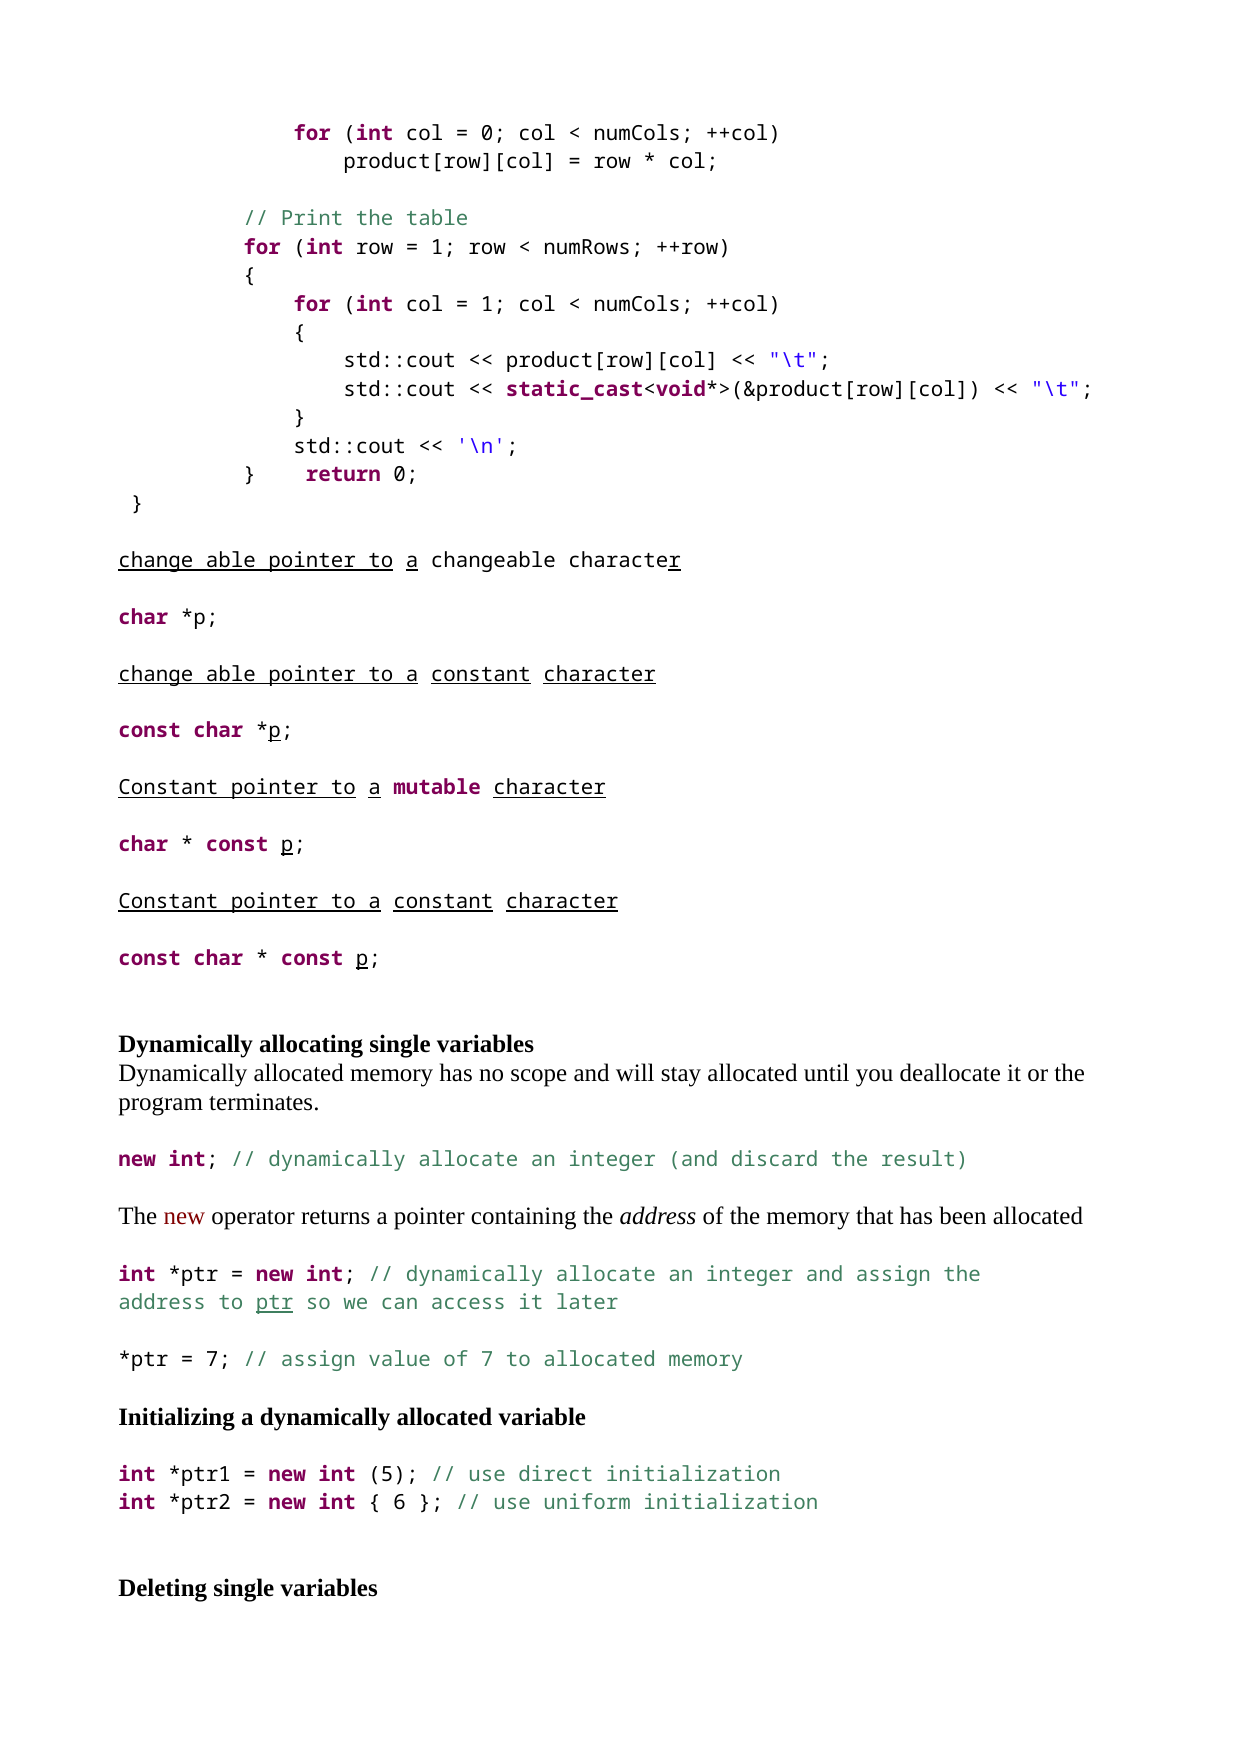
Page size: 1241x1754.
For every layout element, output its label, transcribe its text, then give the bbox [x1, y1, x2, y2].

text *ptr = 7; // assign value of 7 to allocated memory [118, 1344, 1122, 1373]
text // Print the table [118, 203, 1122, 232]
text std::cout << static_cast<void*>(&product[row][col]) << "\t"; [118, 374, 1122, 402]
text std::cout << '\n'; [118, 431, 1122, 459]
text product[row][col] = row * col; [118, 147, 1122, 175]
text { [118, 317, 1122, 346]
text change able pointer to a constant character [118, 659, 1122, 687]
text std::cout << product[row][col] << "\t"; [118, 346, 1122, 374]
text int *ptr1 = new int (5); // use direct initialization [118, 1459, 1122, 1487]
text } [118, 488, 1122, 516]
text char * const p; [118, 829, 1122, 858]
text Deleting single variables [118, 1573, 1122, 1602]
text new int; // dynamically allocate an integer (and discard the result) [118, 1144, 1122, 1172]
text } return 0; [118, 459, 1122, 488]
text Dynamically allocating single variables [118, 1029, 1122, 1058]
text int *ptr = new int; // dynamically allocate an integer and assign the address to ptr so we can access it later [118, 1259, 1122, 1316]
text The new operator returns a pointer containing the address of the memory that has been allocated [118, 1201, 1122, 1230]
text char *p; [118, 602, 1122, 630]
text Constant pointer to a constant character [118, 886, 1122, 915]
text Initializing a dynamically allocated variable [118, 1402, 1122, 1430]
text for (int row = 1; row < numRows; ++row) [118, 232, 1122, 260]
text change able pointer to a changeable character [118, 545, 1122, 573]
text Constant pointer to a mutable character [118, 772, 1122, 801]
text } [118, 402, 1122, 431]
text const char * const p; [118, 943, 1122, 972]
text int *ptr2 = new int { 6 }; // use uniform initialization [118, 1487, 1122, 1516]
text Dynamically allocated memory has no scope and will stay allocated until you deallocate it or the program terminates. [118, 1058, 1122, 1115]
text for (int col = 1; col < numCols; ++col) [118, 289, 1122, 317]
text for (int col = 0; col < numCols; ++col) [118, 118, 1122, 147]
text const char *p; [118, 716, 1122, 744]
text { [118, 260, 1122, 289]
